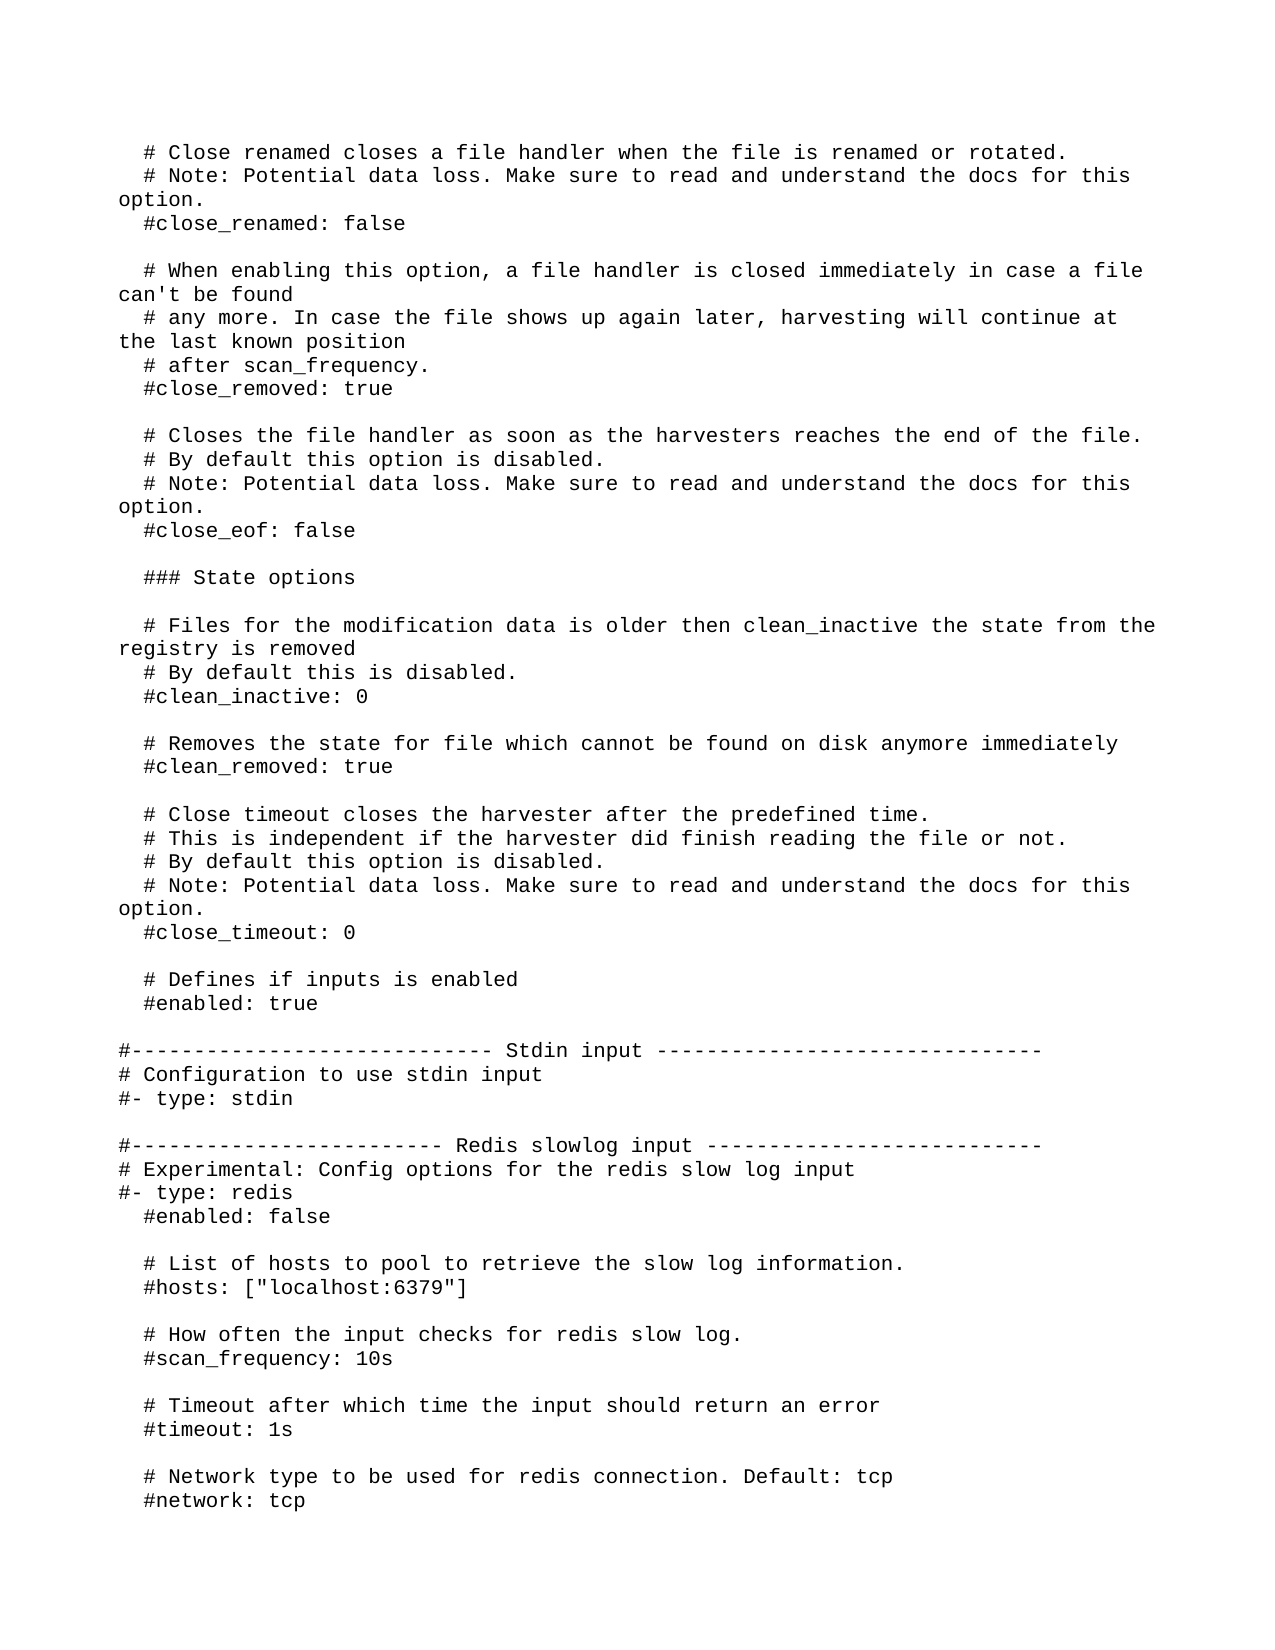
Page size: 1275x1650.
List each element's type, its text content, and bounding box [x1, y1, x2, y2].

text #----------------------------- Stdin input ------------------------------- [118, 1040, 1157, 1064]
text # By default this option is disabled. [118, 851, 1157, 875]
text #- type: stdin [118, 1088, 1157, 1111]
text # By default this option is disabled. [118, 449, 1157, 473]
text # after scan_frequency. [118, 354, 1157, 378]
text #timeout: 1s [118, 1419, 1157, 1442]
text #close_timeout: 0 [118, 922, 1157, 946]
text # Close renamed closes a file handler when the file is renamed or rotated. [118, 142, 1157, 165]
text #close_eof: false [118, 520, 1157, 544]
text #enabled: false [118, 1206, 1157, 1229]
text # Experimental: Config options for the redis slow log input [118, 1158, 1157, 1182]
text #close_renamed: false [118, 213, 1157, 236]
text # Files for the modification data is older then clean_inactive the state from the registry is removed [118, 615, 1157, 662]
text # Note: Potential data loss. Make sure to read and understand the docs for this option. [118, 473, 1157, 520]
text # When enabling this option, a file handler is closed immediately in case a file can't be found [118, 260, 1157, 307]
text # Removes the state for file which cannot be found on disk anymore immediately [118, 733, 1157, 757]
text #scan_frequency: 10s [118, 1348, 1157, 1371]
text ### State options [118, 567, 1157, 591]
text # Defines if inputs is enabled [118, 969, 1157, 993]
text #hosts: ["localhost:6379"] [118, 1277, 1157, 1300]
text # By default this is disabled. [118, 662, 1157, 686]
text # Closes the file handler as soon as the harvesters reaches the end of the file. [118, 426, 1157, 449]
text # How often the input checks for redis slow log. [118, 1324, 1157, 1348]
text #- type: redis [118, 1182, 1157, 1206]
text # This is independent if the harvester did finish reading the file or not. [118, 827, 1157, 851]
text #close_removed: true [118, 378, 1157, 402]
text # Timeout after which time the input should return an error [118, 1395, 1157, 1419]
text # List of hosts to pool to retrieve the slow log information. [118, 1253, 1157, 1277]
text # Note: Potential data loss. Make sure to read and understand the docs for this option. [118, 875, 1157, 922]
text # Note: Potential data loss. Make sure to read and understand the docs for this option. [118, 165, 1157, 213]
text # any more. In case the file shows up again later, harvesting will continue at the last known position [118, 307, 1157, 354]
text # Configuration to use stdin input [118, 1064, 1157, 1088]
text #network: tcp [118, 1489, 1157, 1513]
text #clean_removed: true [118, 757, 1157, 780]
text # Close timeout closes the harvester after the predefined time. [118, 804, 1157, 827]
text #------------------------- Redis slowlog input --------------------------- [118, 1135, 1157, 1158]
text #enabled: true [118, 993, 1157, 1017]
text #clean_inactive: 0 [118, 686, 1157, 709]
text # Network type to be used for redis connection. Default: tcp [118, 1466, 1157, 1489]
